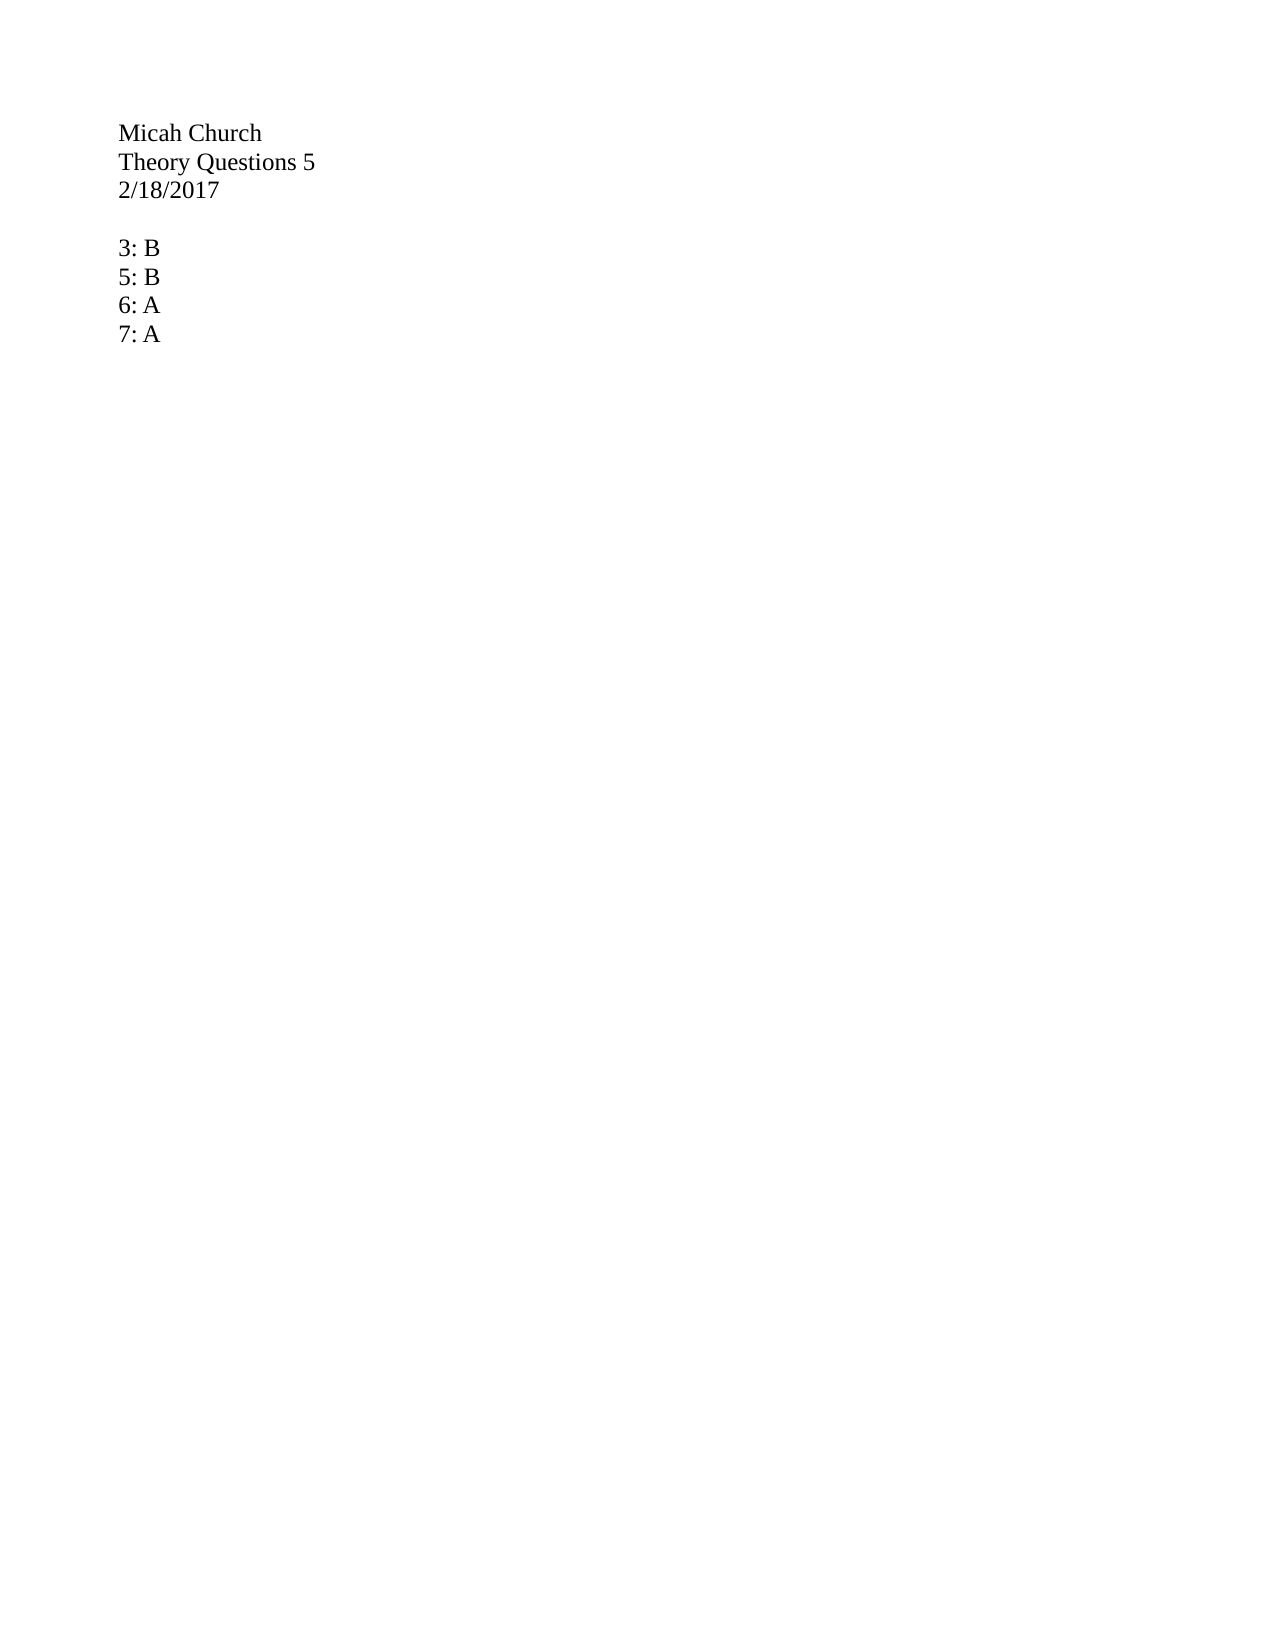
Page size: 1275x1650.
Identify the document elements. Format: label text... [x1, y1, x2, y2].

text Theory Questions 5 [118, 147, 1157, 176]
text 6: A [118, 291, 1157, 319]
text 5: B [118, 262, 1157, 291]
text 2/18/2017 [118, 176, 1157, 204]
text 3: B [118, 233, 1157, 262]
text 7: A [118, 319, 1157, 348]
text Micah Church [118, 118, 1157, 147]
